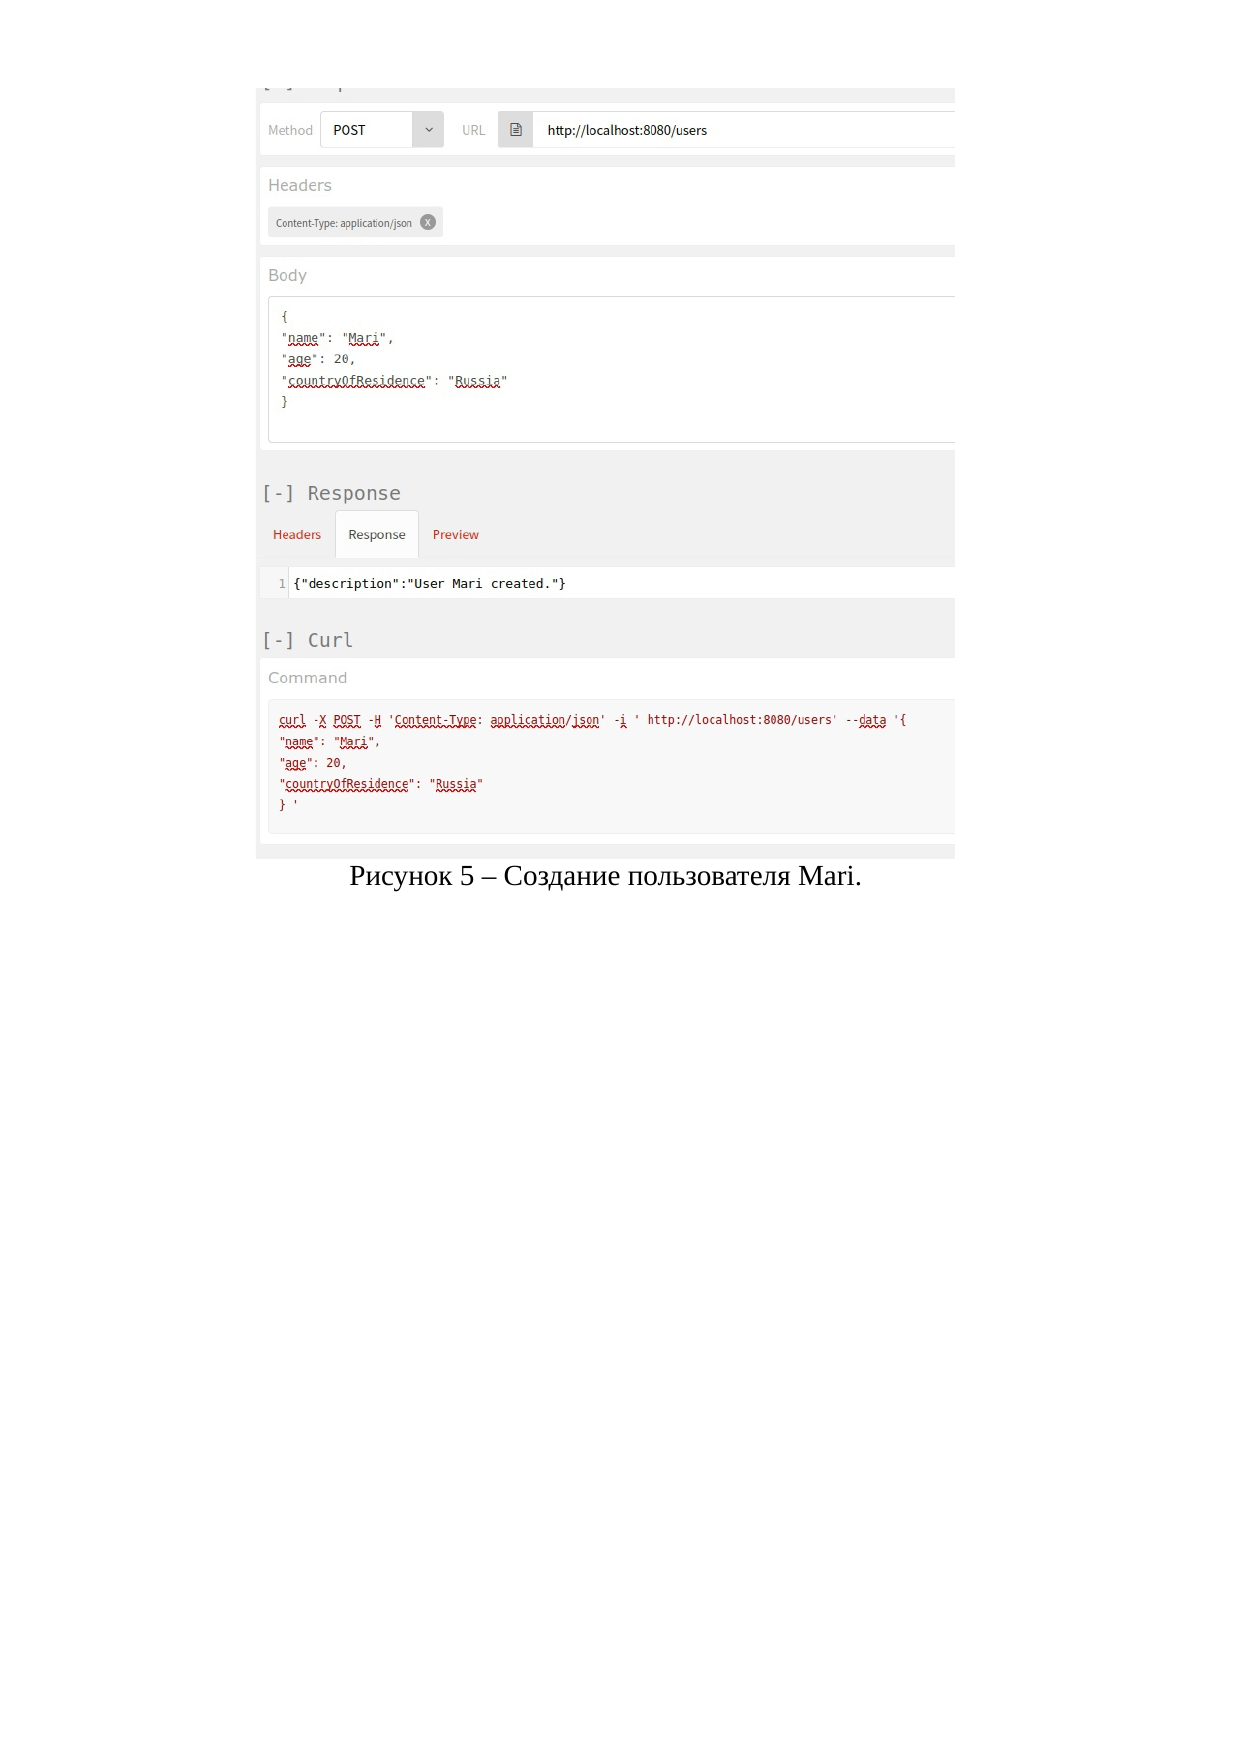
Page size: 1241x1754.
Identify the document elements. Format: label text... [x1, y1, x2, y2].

text Рисунок 5 – Создание пользователя Mari. [89, 89, 1122, 892]
